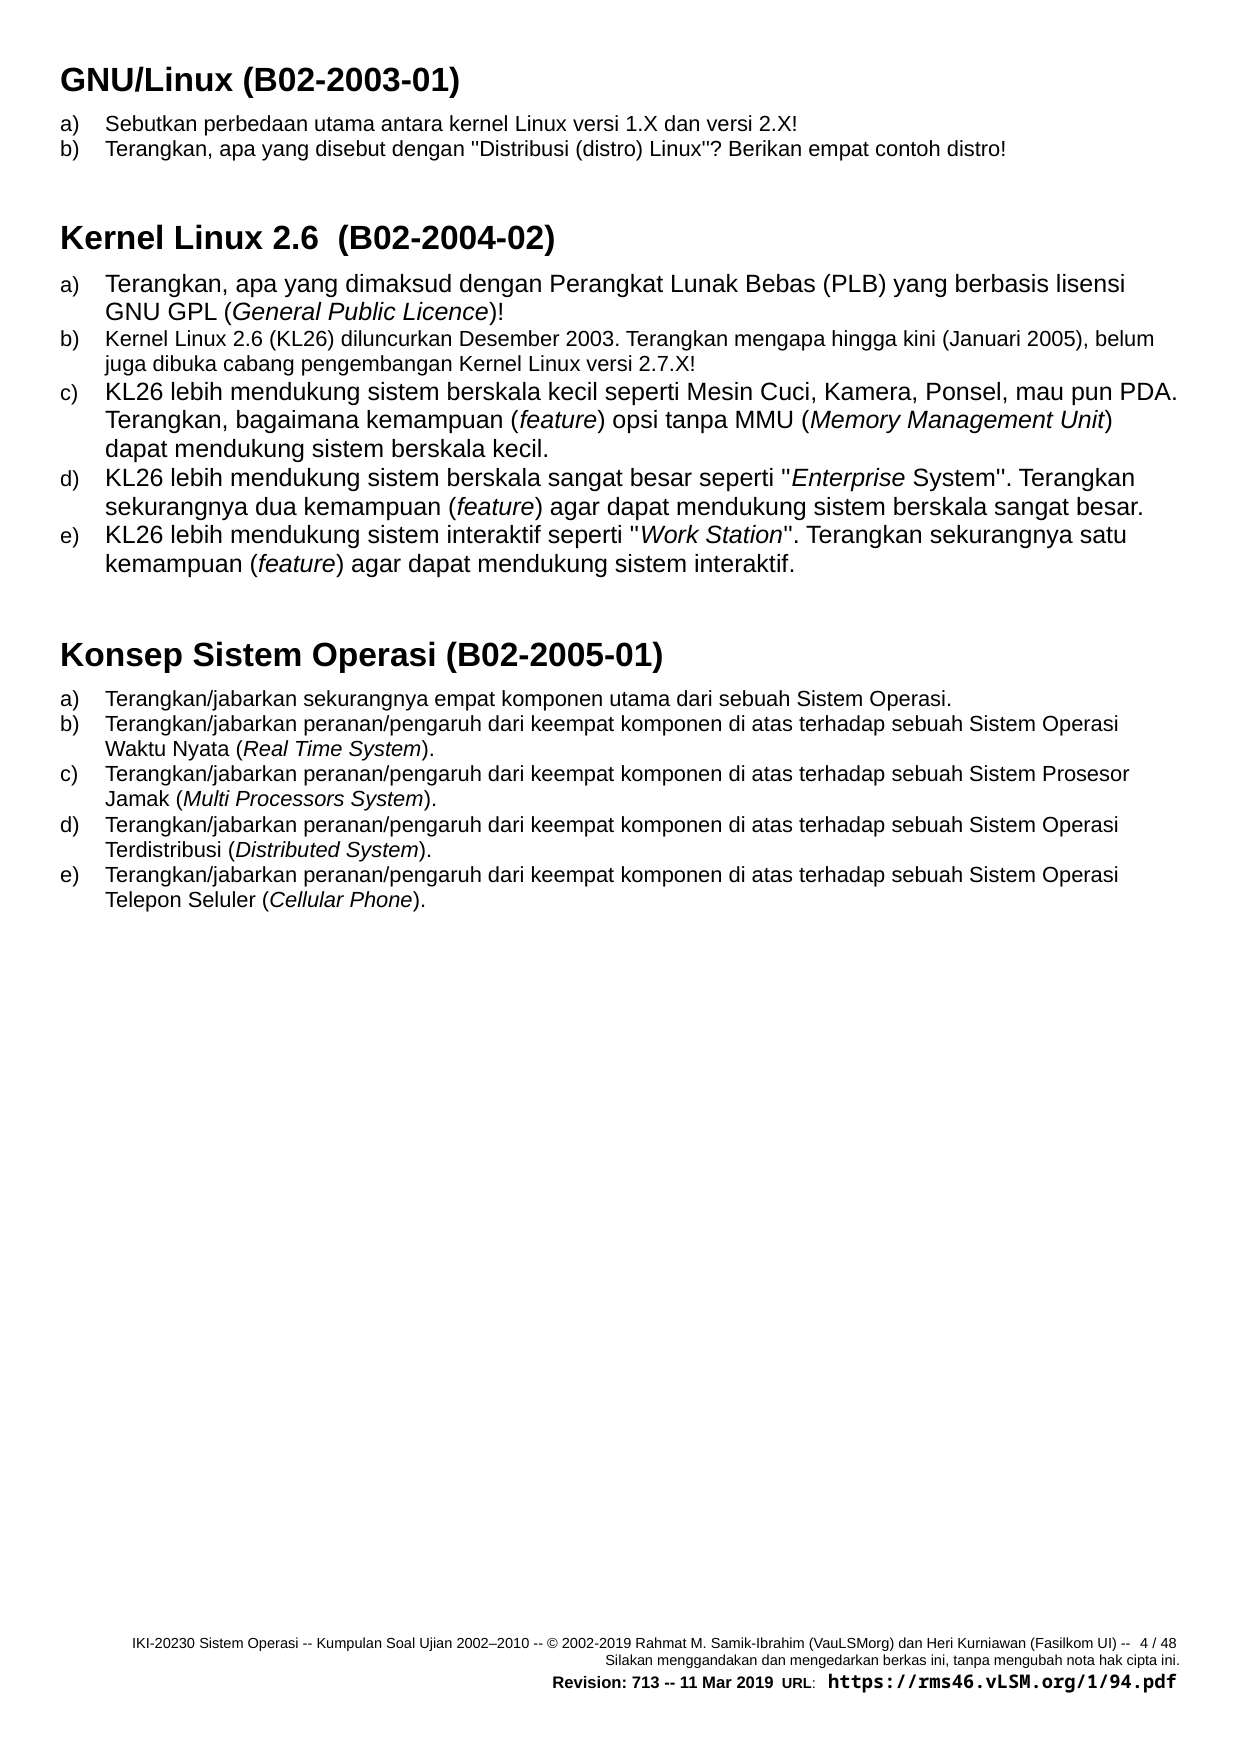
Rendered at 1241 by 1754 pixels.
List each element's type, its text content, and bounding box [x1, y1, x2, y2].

subtitle Konsep Sistem Operasi (B02-2005-01) [60, 635, 1181, 673]
list Terangkan, apa yang dimaksud dengan Perangkat Lunak Bebas (PLB) yang berbasis lisensi GNU GPL (General Public Licence)! [60, 269, 1181, 326]
subtitle Kernel Linux 2.6 (B02-2004-02) [60, 218, 1181, 257]
list KL26 lebih mendukung sistem interaktif seperti ''Work Station''. Terangkan sekurangnya satu kemampuan (feature) agar dapat mendukung sistem interaktif. [60, 520, 1181, 578]
list Terangkan, apa yang disebut dengan ''Distribusi (distro) Linux''? Berikan empat contoh distro! [60, 136, 1181, 161]
list KL26 lebih mendukung sistem berskala sangat besar seperti ''Enterprise System''. Terangkan sekurangnya dua kemampuan (feature) agar dapat mendukung sistem berskala sangat besar. [60, 463, 1181, 520]
list Terangkan/jabarkan sekurangnya empat komponen utama dari sebuah Sistem Operasi. [60, 685, 1181, 711]
subtitle GNU/Linux (B02-2003-01) [60, 60, 1181, 99]
list Kernel Linux 2.6 (KL26) diluncurkan Desember 2003. Terangkan mengapa hingga kini (Januari 2005), belum juga dibuka cabang pengembangan Kernel Linux versi 2.7.X! [60, 326, 1181, 377]
list Sebutkan perbedaan utama antara kernel Linux versi 1.X dan versi 2.X! [60, 111, 1181, 136]
list Terangkan/jabarkan peranan/pengaruh dari keempat komponen di atas terhadap sebuah Sistem Operasi Terdistribusi (Distributed System). [60, 811, 1181, 862]
list Terangkan/jabarkan peranan/pengaruh dari keempat komponen di atas terhadap sebuah Sistem Prosesor Jamak (Multi Processors System). [60, 761, 1181, 811]
list KL26 lebih mendukung sistem berskala kecil seperti Mesin Cuci, Kamera, Ponsel, mau pun PDA. Terangkan, bagaimana kemampuan (feature) opsi tanpa MMU (Memory Management Unit) dapat mendukung sistem berskala kecil. [60, 377, 1181, 463]
list Terangkan/jabarkan peranan/pengaruh dari keempat komponen di atas terhadap sebuah Sistem Operasi Waktu Nyata (Real Time System). [60, 711, 1181, 761]
list Terangkan/jabarkan peranan/pengaruh dari keempat komponen di atas terhadap sebuah Sistem Operasi Telepon Seluler (Cellular Phone). [60, 862, 1181, 912]
